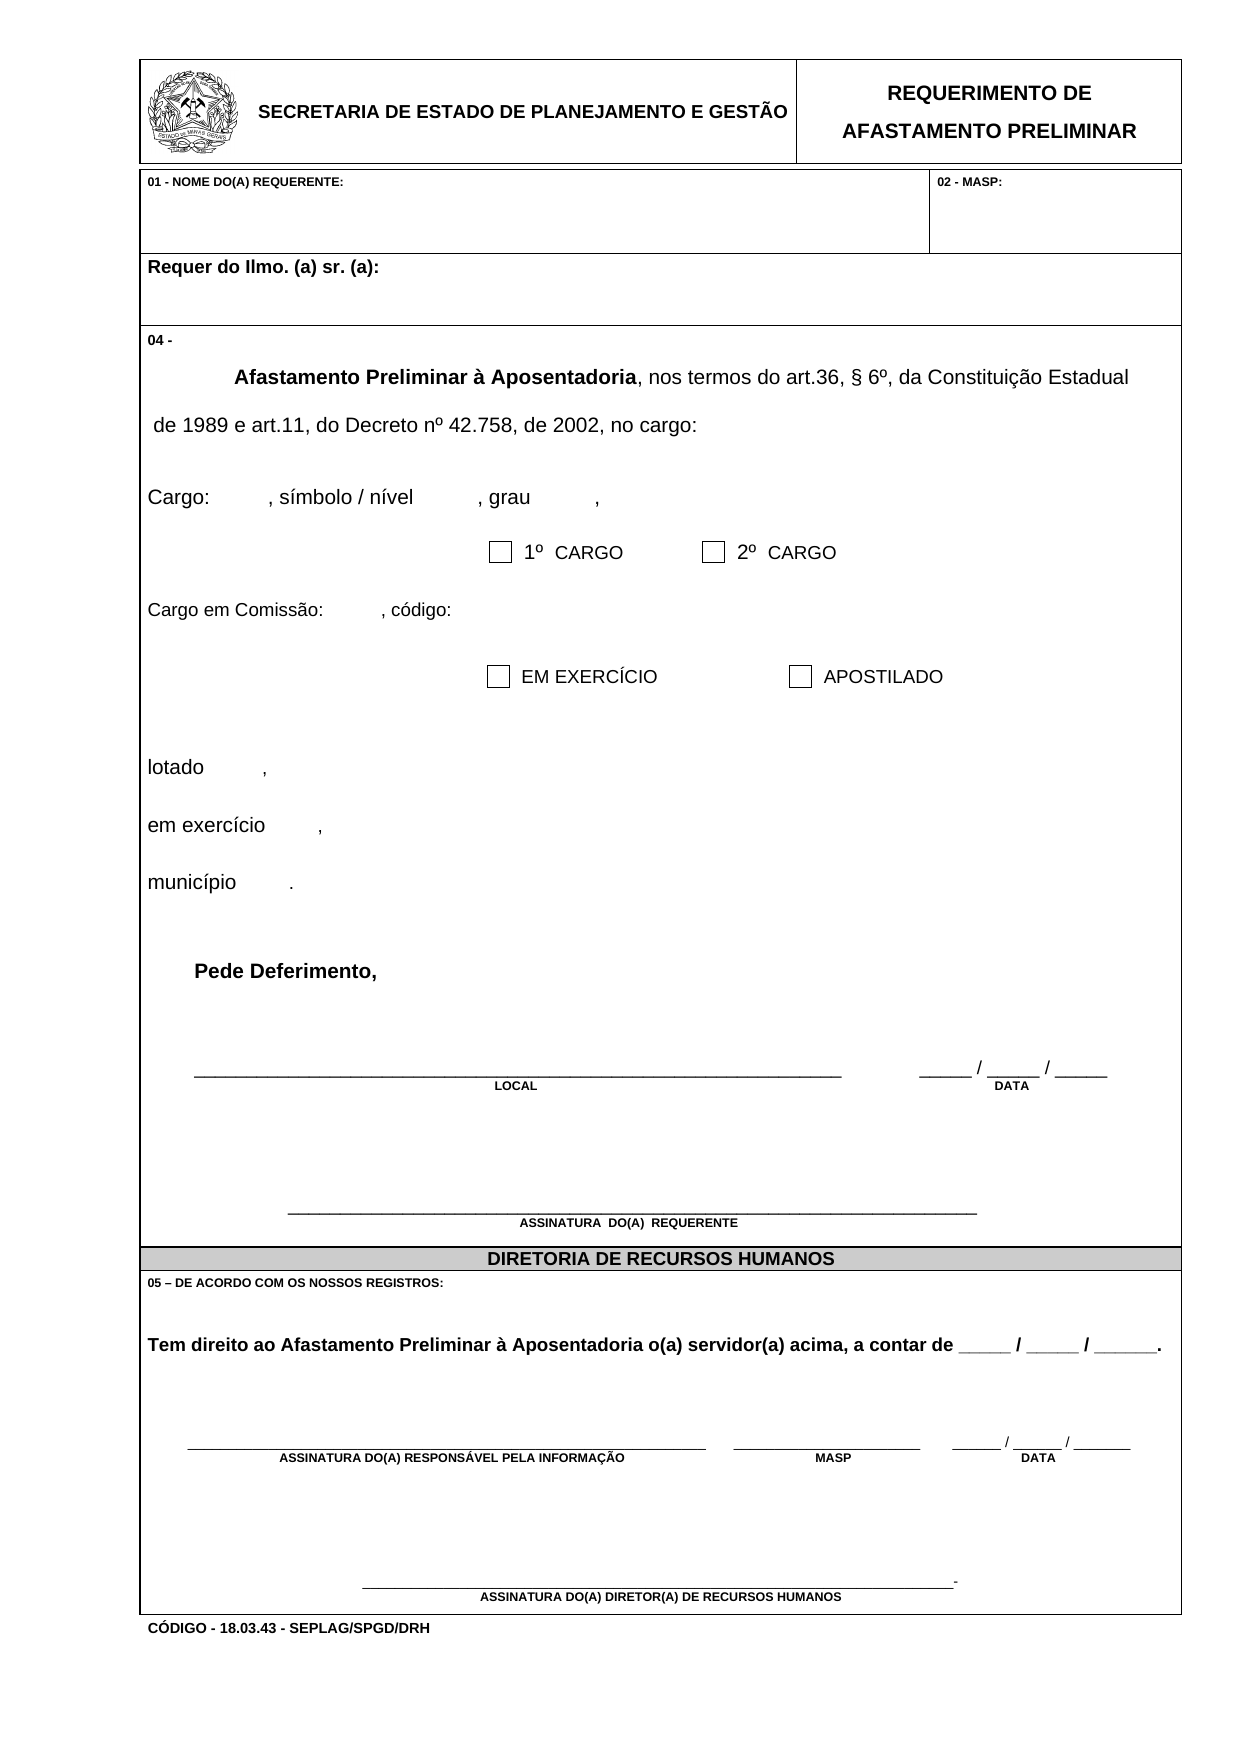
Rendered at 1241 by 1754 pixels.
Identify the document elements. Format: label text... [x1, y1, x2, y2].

table_cell Requer do Ilmo. (a) sr. (a): [141, 254, 1181, 325]
picture [147, 70, 239, 154]
table_cell 05 – DE ACORDO COM OS NOSSOS REGISTROS: Tem direito ao Afastamento Preliminar à Aposentadoria o(a) servidor(a) acima, a contar de _____ / _____ / ______. ________________________________________________________________ _______________________ ______ / ______ / _______ ASSINATURA DO(A) RESPONSÁVEL PELA INFORMAÇÃO MASP DATA _________________________________________________________________________- ASSINATURA DO(A) DIRETOR(A) DE RECURSOS HUMANOS [141, 1271, 1181, 1614]
text CÓDIGO - 18.03.43 - SEPLAG/SPGD/DRH [148, 1619, 1181, 1636]
table_cell DIRETORIA DE RECURSOS HUMANOS [141, 1248, 1181, 1270]
table_header SECRETARIA DE ESTADO DE PLANEJAMENTO E GESTÃO [251, 60, 796, 163]
table_cell 01 - NOME DO(A) REQUERENTE: [141, 170, 929, 252]
table_header REQUERIMENTO DE AFASTAMENTO PRELIMINAR [797, 60, 1181, 163]
table_header [141, 60, 251, 163]
table_cell 04 - Afastamento Preliminar à Aposentadoria, nos termos do art.36, § 6º, da Constituição Estadual de 1989 e art.11, do Decreto nº 42.758, de 2002, no cargo: Cargo: , símbolo / nível , grau , 1º CARGO 2º CARGO Cargo em Comissão: , código: EM EXERCÍCIO APOSTILADO lotado , em exercício , município . Pede Deferimento, ______________________________________________________________ _____ / _____ / _____ LOCAL DATA __________________________________________________________________ ASSINATURA DO(A) REQUERENTE [141, 326, 1181, 1246]
table_cell [140, 164, 1182, 169]
table_cell 02 - MASP: [930, 170, 1181, 252]
